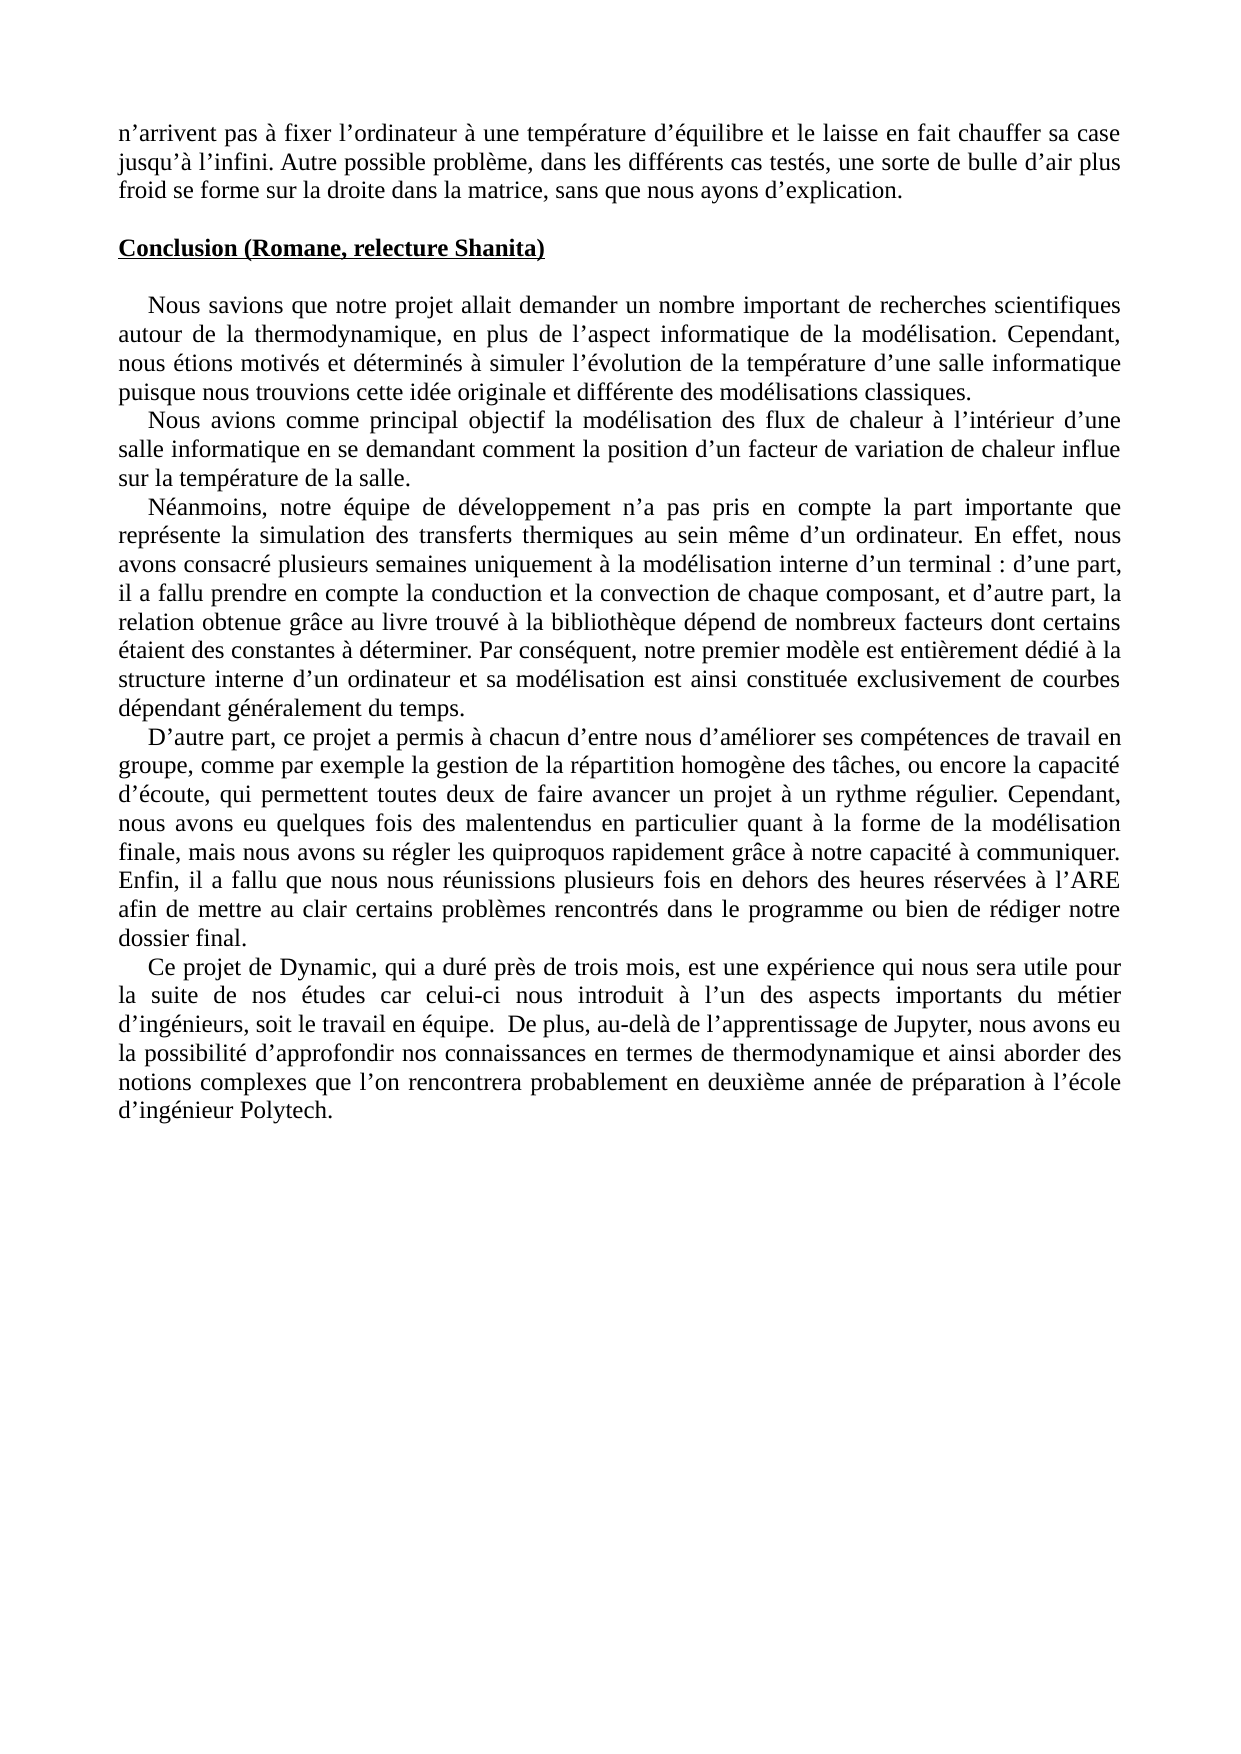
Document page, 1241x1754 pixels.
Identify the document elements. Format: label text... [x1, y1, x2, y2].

text Néanmoins, notre équipe de développement n’a pas pris en compte la part importante que représente la simulation des transferts thermiques au sein même d’un ordinateur. En effet, nous avons consacré plusieurs semaines uniquement à la modélisation interne d’un terminal : d’une part, il a fallu prendre en compte la conduction et la convection de chaque composant, et d’autre part, la relation obtenue grâce au livre trouvé à la bibliothèque dépend de nombreux facteurs dont certains étaient des constantes à déterminer. Par conséquent, notre premier modèle est entièrement dédié à la structure interne d’un ordinateur et sa modélisation est ainsi constituée exclusivement de courbes dépendant généralement du temps. [118, 492, 1122, 722]
text Ce projet de Dynamic, qui a duré près de trois mois, est une expérience qui nous sera utile pour la suite de nos études car celui-ci nous introduit à l’un des aspects importants du métier d’ingénieurs, soit le travail en équipe. De plus, au-delà de l’apprentissage de Jupyter, nous avons eu la possibilité d’approfondir nos connaissances en termes de thermodynamique et ainsi aborder des notions complexes que l’on rencontrera probablement en deuxième année de préparation à l’école d’ingénieur Polytech. [118, 952, 1122, 1124]
text D’autre part, ce projet a permis à chacun d’entre nous d’améliorer ses compétences de travail en groupe, comme par exemple la gestion de la répartition homogène des tâches, ou encore la capacité d’écoute, qui permettent toutes deux de faire avancer un projet à un rythme régulier. Cependant, nous avons eu quelques fois des malentendus en particulier quant à la forme de la modélisation finale, mais nous avons su régler les quiproquos rapidement grâce à notre capacité à communiquer. Enfin, il a fallu que nous nous réunissions plusieurs fois en dehors des heures réservées à l’ARE afin de mettre au clair certains problèmes rencontrés dans le programme ou bien de rédiger notre dossier final. [118, 722, 1122, 952]
text Conclusion (Romane, relecture Shanita) [118, 233, 1122, 262]
text n’arrivent pas à fixer l’ordinateur à une température d’équilibre et le laisse en fait chauffer sa case jusqu’à l’infini. Autre possible problème, dans les différents cas testés, une sorte de bulle d’air plus froid se forme sur la droite dans la matrice, sans que nous ayons d’explication. [118, 118, 1122, 204]
text Nous savions que notre projet allait demander un nombre important de recherches scientifiques autour de la thermodynamique, en plus de l’aspect informatique de la modélisation. Cependant, nous étions motivés et déterminés à simuler l’évolution de la température d’une salle informatique puisque nous trouvions cette idée originale et différente des modélisations classiques. [118, 291, 1122, 406]
text Nous avions comme principal objectif la modélisation des flux de chaleur à l’intérieur d’une salle informatique en se demandant comment la position d’un facteur de variation de chaleur influe sur la température de la salle. [118, 406, 1122, 492]
